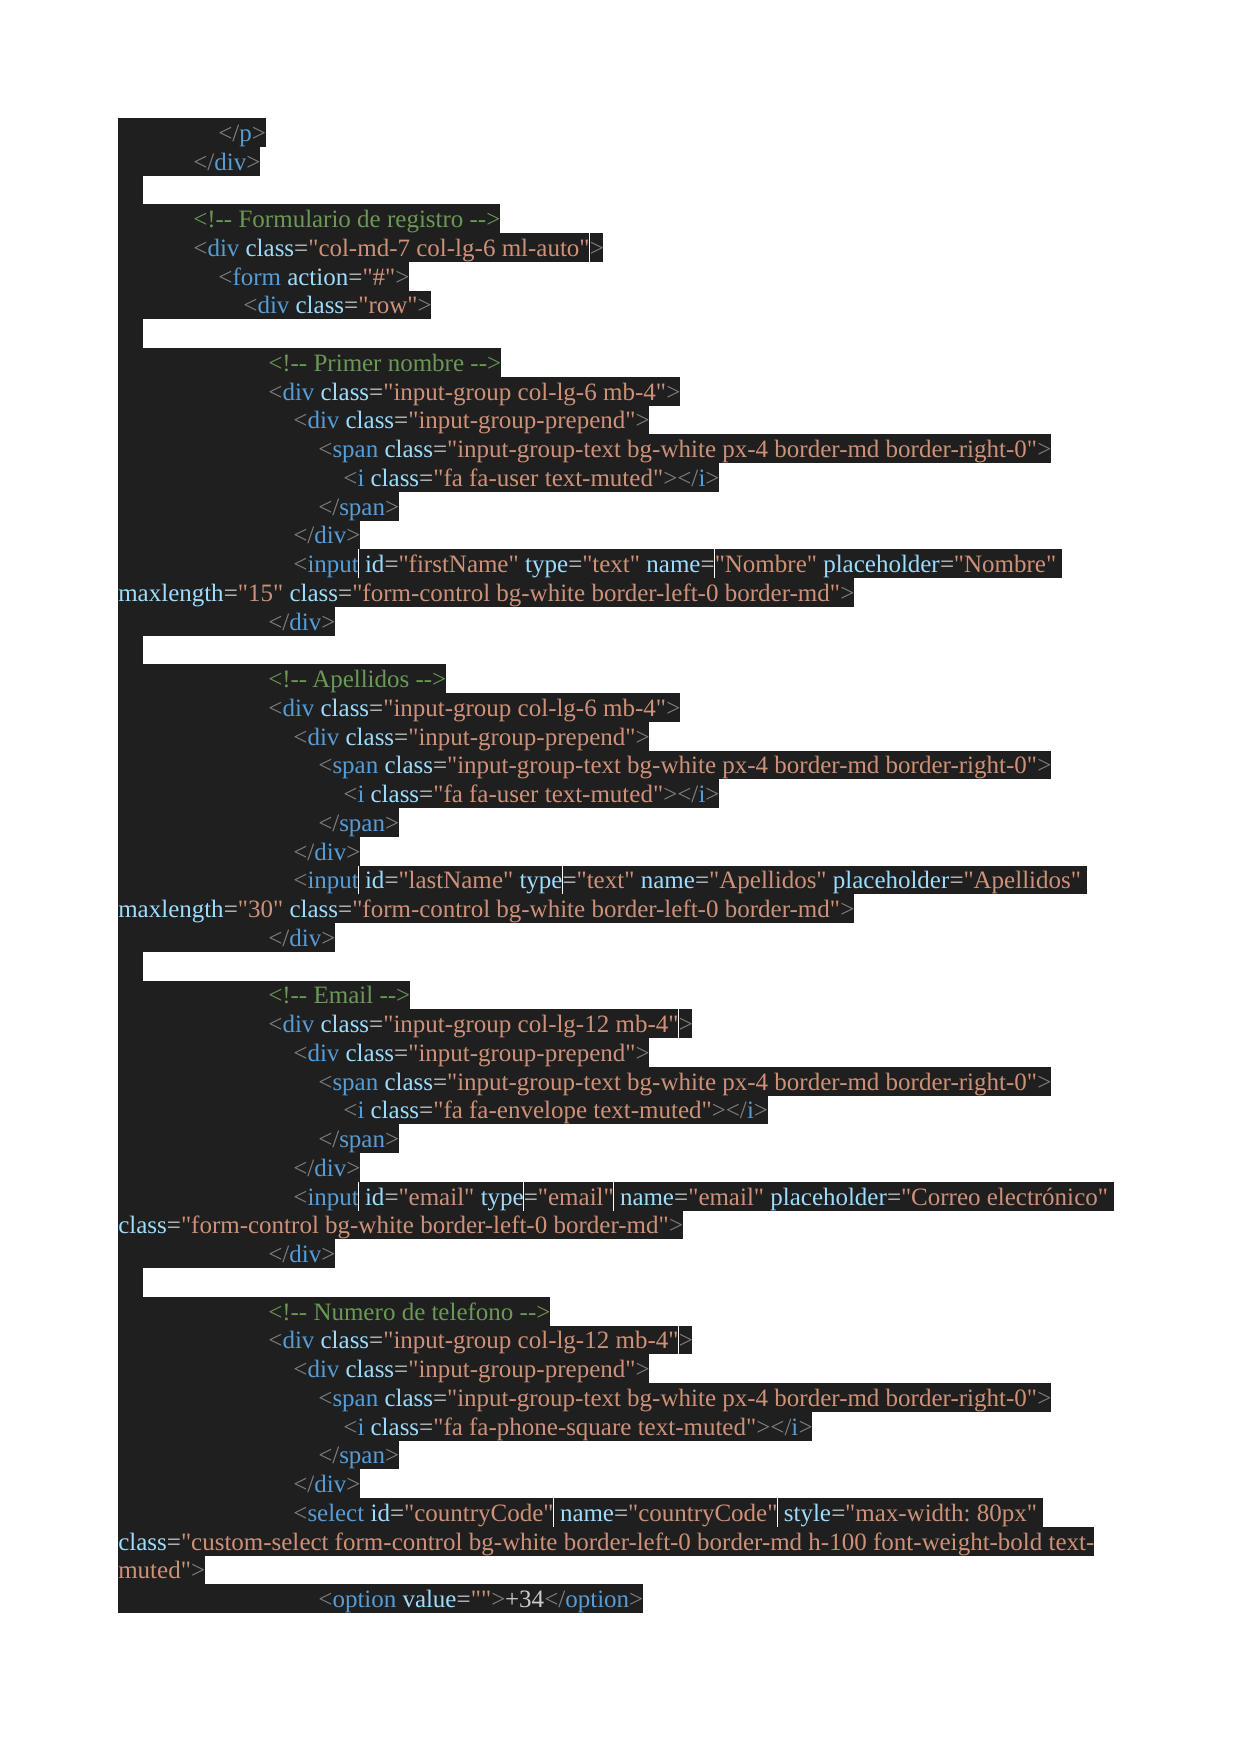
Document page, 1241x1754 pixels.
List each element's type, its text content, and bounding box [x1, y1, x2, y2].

text <input id="firstName" type="text" name="Nombre" placeholder="Nombre" maxlength="15" class="form-control bg-white border-left-0 border-md"> [118, 549, 1122, 607]
text <div class="input-group-prepend"> [118, 1354, 1122, 1383]
text </div> [118, 1153, 1122, 1182]
text <i class="fa fa-phone-square text-muted"></i> [118, 1412, 1122, 1441]
text <div class="input-group col-lg-12 mb-4"> [118, 1009, 1122, 1038]
text </div> [118, 147, 1122, 176]
text <span class="input-group-text bg-white px-4 border-md border-right-0"> [118, 434, 1122, 463]
text <!-- Email --> [118, 981, 1122, 1009]
text <!-- Numero de telefono --> [118, 1297, 1122, 1326]
text </span> [118, 1441, 1122, 1469]
text <span class="input-group-text bg-white px-4 border-md border-right-0"> [118, 751, 1122, 779]
text <div class="input-group col-lg-6 mb-4"> [118, 377, 1122, 406]
text </div> [118, 607, 1122, 636]
text <i class="fa fa-user text-muted"></i> [118, 779, 1122, 808]
text <div class="input-group col-lg-12 mb-4"> [118, 1326, 1122, 1354]
text <form action="#"> [118, 262, 1122, 291]
text </span> [118, 808, 1122, 837]
text </div> [118, 1239, 1122, 1268]
text </span> [118, 492, 1122, 521]
text <div class="row"> [118, 291, 1122, 319]
text <i class="fa fa-user text-muted"></i> [118, 463, 1122, 492]
text <div class="input-group-prepend"> [118, 722, 1122, 751]
text </p> [118, 118, 1122, 147]
text </div> [118, 923, 1122, 952]
text <select id="countryCode" name="countryCode" style="max-width: 80px" class="custom-select form-control bg-white border-left-0 border-md h-100 font-weight-bold text-muted"> [118, 1498, 1122, 1584]
text <div class="input-group col-lg-6 mb-4"> [118, 693, 1122, 722]
text <span class="input-group-text bg-white px-4 border-md border-right-0"> [118, 1067, 1122, 1096]
text </div> [118, 521, 1122, 549]
text </span> [118, 1124, 1122, 1153]
text </div> [118, 837, 1122, 866]
text <input id="email" type="email" name="email" placeholder="Correo electrónico" class="form-control bg-white border-left-0 border-md"> [118, 1182, 1122, 1239]
text <!-- Apellidos --> [118, 664, 1122, 693]
text <!-- Formulario de registro --> [118, 204, 1122, 233]
text <option value="">+34</option> [118, 1584, 1122, 1613]
text <div class="col-md-7 col-lg-6 ml-auto"> [118, 233, 1122, 262]
text <div class="input-group-prepend"> [118, 406, 1122, 434]
text <i class="fa fa-envelope text-muted"></i> [118, 1096, 1122, 1124]
text <!-- Primer nombre --> [118, 348, 1122, 377]
text <div class="input-group-prepend"> [118, 1038, 1122, 1067]
text </div> [118, 1469, 1122, 1498]
text <span class="input-group-text bg-white px-4 border-md border-right-0"> [118, 1383, 1122, 1412]
text <input id="lastName" type="text" name="Apellidos" placeholder="Apellidos" maxlength="30" class="form-control bg-white border-left-0 border-md"> [118, 866, 1122, 923]
